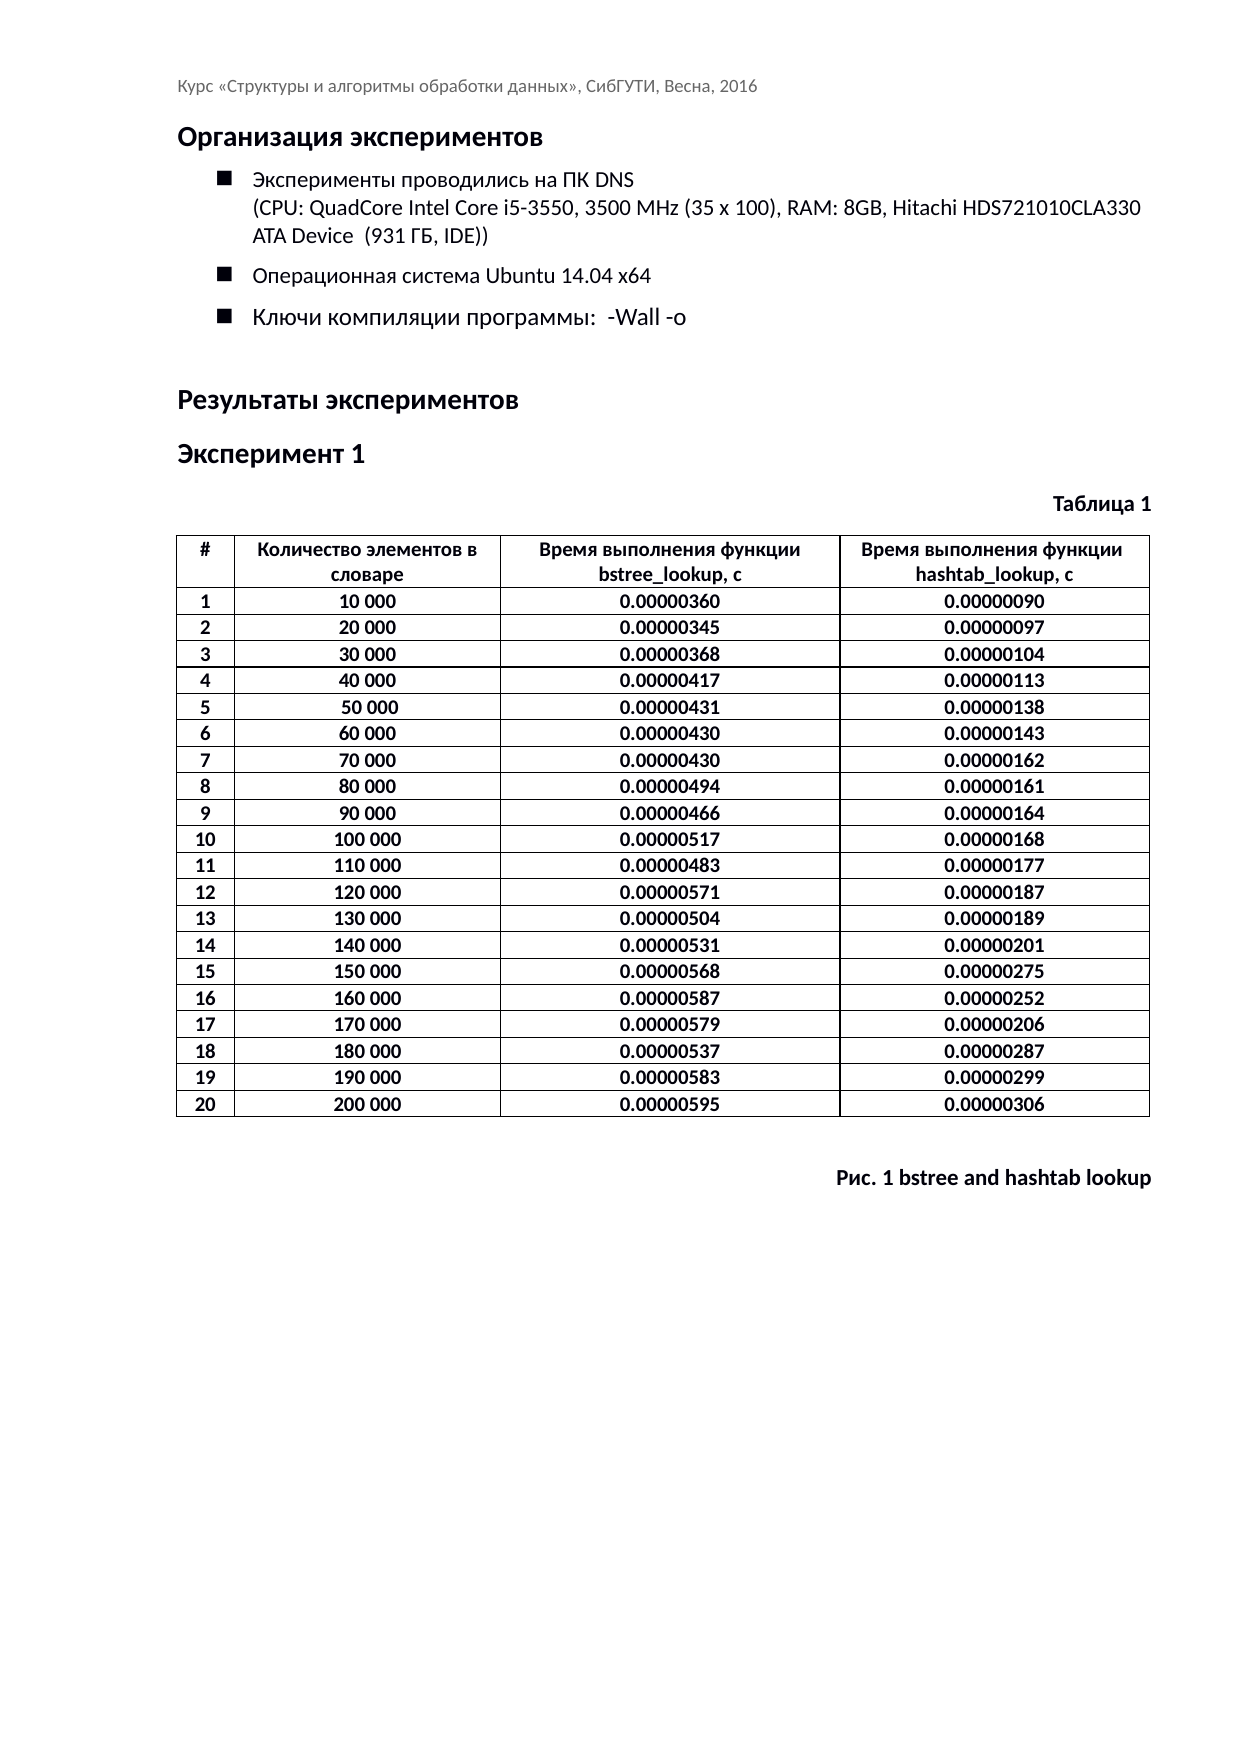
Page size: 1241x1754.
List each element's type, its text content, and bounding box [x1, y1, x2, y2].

table_cell 0.00000306 [841, 1091, 1149, 1116]
text Результаты экспериментов [177, 381, 1152, 417]
table_cell 0.00000161 [841, 773, 1149, 799]
list Операционная система Ubuntu 14.04 x64 [215, 261, 1152, 289]
subtitle Организация экспериментов [177, 118, 1152, 154]
table_cell 7 [177, 747, 234, 772]
table_cell 0.00000583 [501, 1064, 839, 1090]
table_cell 0.00000162 [841, 747, 1149, 772]
table_cell 40 000 [235, 668, 500, 693]
table_cell 0.00000097 [841, 615, 1149, 640]
text Таблица 1 [177, 489, 1152, 517]
table_cell 0.00000466 [501, 800, 839, 825]
table_cell 0.00000201 [841, 932, 1149, 957]
table_cell 100 000 [235, 826, 500, 852]
table_header Время выполнения функции hashtab_lookup, с [841, 536, 1149, 587]
table_cell 200 000 [235, 1091, 500, 1116]
table_cell 0.00000164 [841, 800, 1149, 825]
table_cell 13 [177, 906, 234, 931]
list Ключи компиляции программы: -Wall -o [215, 301, 1152, 332]
table_cell 190 000 [235, 1064, 500, 1090]
table_cell 9 [177, 800, 234, 825]
table_header Время выполнения функции bstree_lookup, с [501, 536, 839, 587]
table_cell 0.00000168 [841, 826, 1149, 852]
table_cell 6 [177, 720, 234, 746]
table_cell 170 000 [235, 1011, 500, 1037]
list Эксперименты проводились на ПК DNS (CPU: QuadCore Intel Core i5-3550, 3500 MHz (35 x 100), RAM: 8GB, Hitachi HDS721010CLA330 ATA Device (931 ГБ, IDE)) [215, 166, 1152, 249]
table_cell 0.00000104 [841, 641, 1149, 666]
table_cell 0.00000417 [501, 668, 839, 693]
text Эксперимент 1 [177, 435, 1152, 471]
table_cell 0.00000189 [841, 906, 1149, 931]
table_cell 4 [177, 668, 234, 693]
table_cell 50 000 [235, 694, 500, 719]
table_cell 17 [177, 1011, 234, 1037]
table_cell 10 000 [235, 588, 500, 613]
table_cell 0.00000595 [501, 1091, 839, 1116]
table_cell 0.00000568 [501, 959, 839, 984]
table_cell 110 000 [235, 853, 500, 878]
table_cell 0.00000571 [501, 879, 839, 904]
table_cell 0.00000360 [501, 588, 839, 613]
table_cell 150 000 [235, 959, 500, 984]
table_cell 19 [177, 1064, 234, 1090]
table_cell 0.00000537 [501, 1038, 839, 1063]
table_cell 16 [177, 985, 234, 1010]
table_cell 0.00000275 [841, 959, 1149, 984]
table_header Количество элементов в словаре [235, 536, 500, 587]
table_cell 0.00000090 [841, 588, 1149, 613]
table_cell 0.00000430 [501, 747, 839, 772]
table_cell 12 [177, 879, 234, 904]
table_cell 20 [177, 1091, 234, 1116]
table_header # [177, 536, 234, 587]
table_cell 70 000 [235, 747, 500, 772]
table_cell 0.00000187 [841, 879, 1149, 904]
table_cell 11 [177, 853, 234, 878]
table_cell 60 000 [235, 720, 500, 746]
table_cell 0.00000483 [501, 853, 839, 878]
table_cell 0.00000206 [841, 1011, 1149, 1037]
table_cell 0.00000431 [501, 694, 839, 719]
table_cell 10 [177, 826, 234, 852]
table_cell 0.00000579 [501, 1011, 839, 1037]
table_cell 18 [177, 1038, 234, 1063]
table_cell 160 000 [235, 985, 500, 1010]
table_cell 30 000 [235, 641, 500, 666]
table_cell 0.00000113 [841, 668, 1149, 693]
table_cell 8 [177, 773, 234, 799]
table_cell 0.00000587 [501, 985, 839, 1010]
table_cell 2 [177, 615, 234, 640]
table_cell 20 000 [235, 615, 500, 640]
table_cell 14 [177, 932, 234, 957]
table_cell 0.00000430 [501, 720, 839, 746]
table_cell 5 [177, 694, 234, 719]
table_cell 0.00000531 [501, 932, 839, 957]
table_cell 90 000 [235, 800, 500, 825]
table_cell 0.00000494 [501, 773, 839, 799]
table_cell 0.00000177 [841, 853, 1149, 878]
table_cell 0.00000345 [501, 615, 839, 640]
table_cell 130 000 [235, 906, 500, 931]
table_cell 0.00000504 [501, 906, 839, 931]
table_cell 0.00000287 [841, 1038, 1149, 1063]
table_cell 0.00000138 [841, 694, 1149, 719]
table_cell 3 [177, 641, 234, 666]
table_cell 15 [177, 959, 234, 984]
table_cell 180 000 [235, 1038, 500, 1063]
table_cell 140 000 [235, 932, 500, 957]
text Рис. 1 bstree and hashtab lookup [177, 1163, 1152, 1191]
table_cell 80 000 [235, 773, 500, 799]
table_cell 0.00000517 [501, 826, 839, 852]
table_cell 120 000 [235, 879, 500, 904]
table_cell 0.00000143 [841, 720, 1149, 746]
table_cell 1 [177, 588, 234, 613]
table_cell 0.00000252 [841, 985, 1149, 1010]
table_cell 0.00000299 [841, 1064, 1149, 1090]
table_cell 0.00000368 [501, 641, 839, 666]
